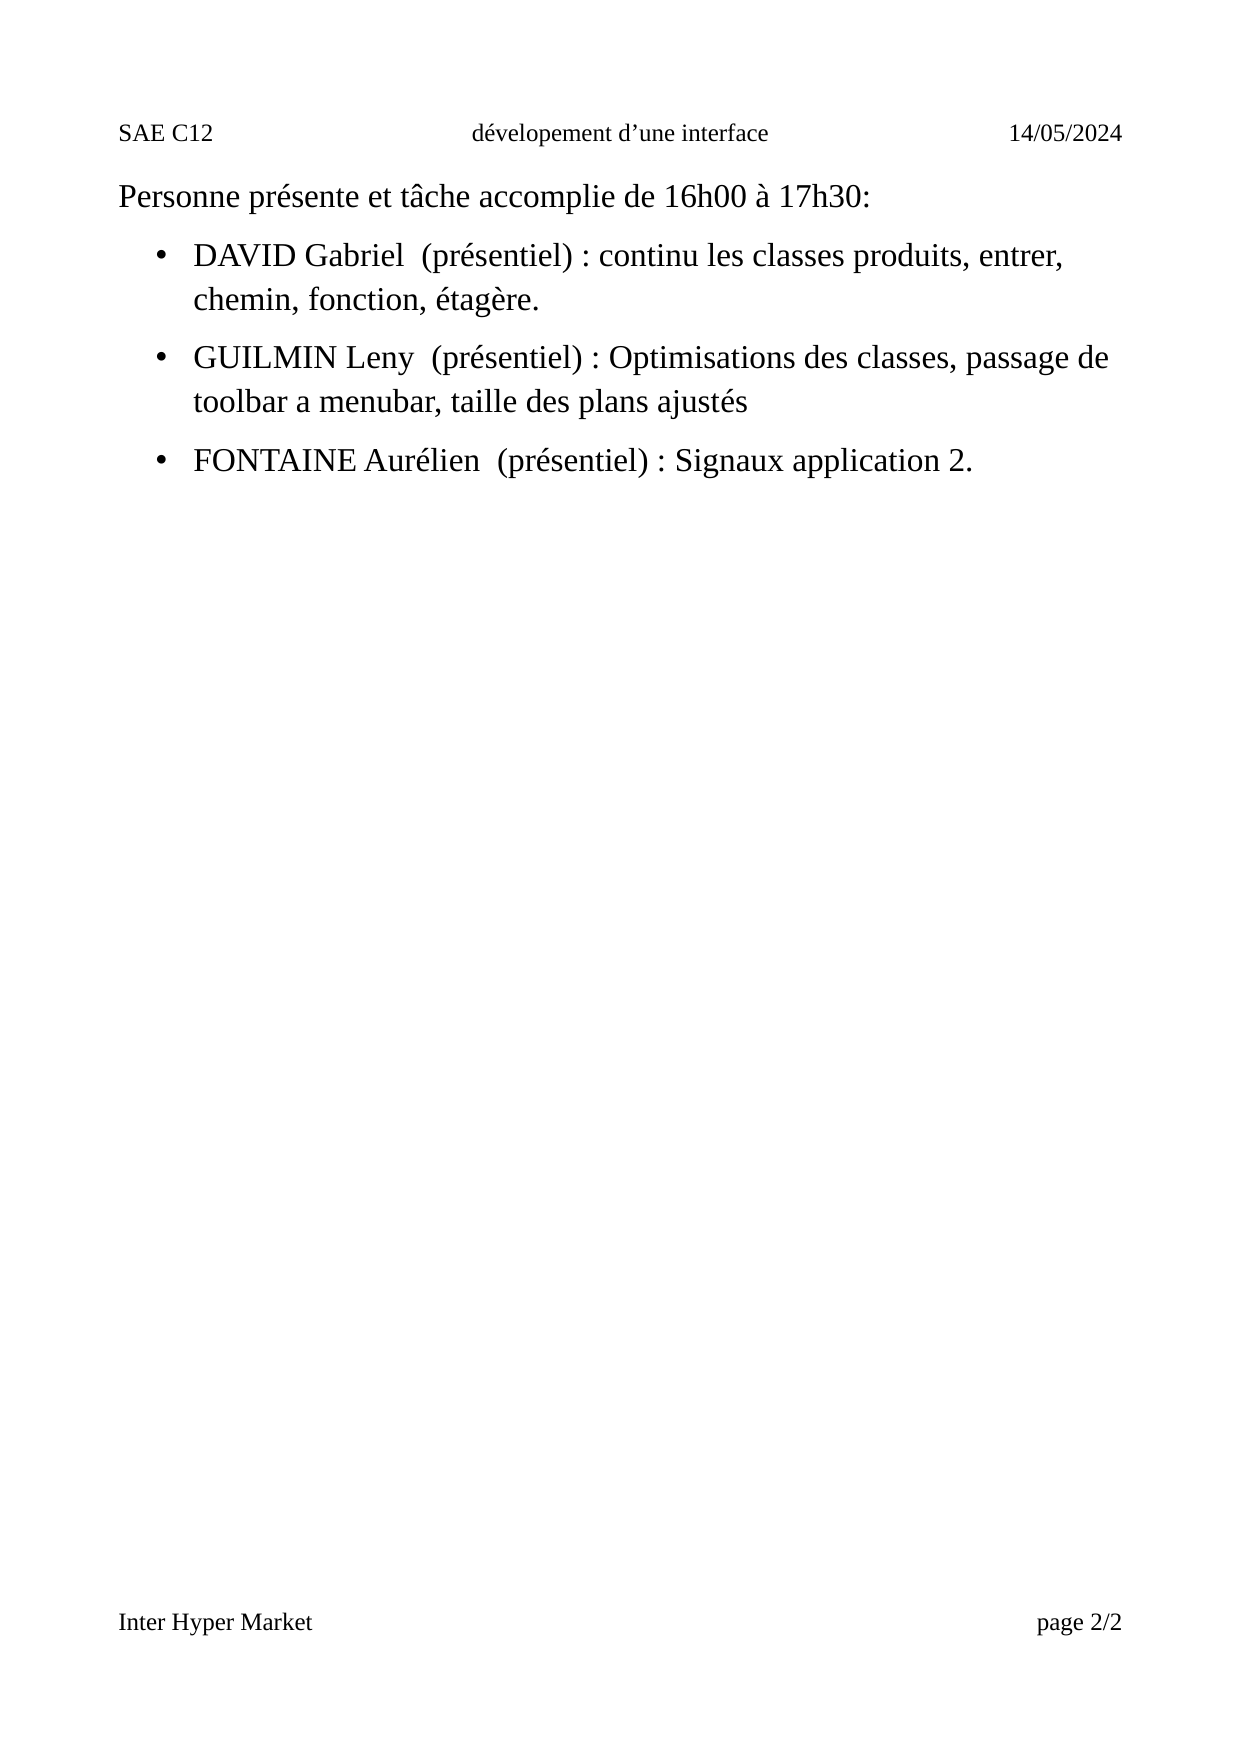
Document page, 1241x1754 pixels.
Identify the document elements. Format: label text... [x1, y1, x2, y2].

list GUILMIN Leny (présentiel) : Optimisations des classes, passage de toolbar a menubar, taille des plans ajustés [156, 338, 1122, 420]
list DAVID Gabriel (présentiel) : continu les classes produits, entrer, chemin, fonction, étagère. [156, 235, 1122, 317]
text Personne présente et tâche accomplie de 16h00 à 17h30: [118, 176, 1122, 215]
list FONTAINE Aurélien (présentiel) : Signaux application 2. [156, 440, 1122, 479]
